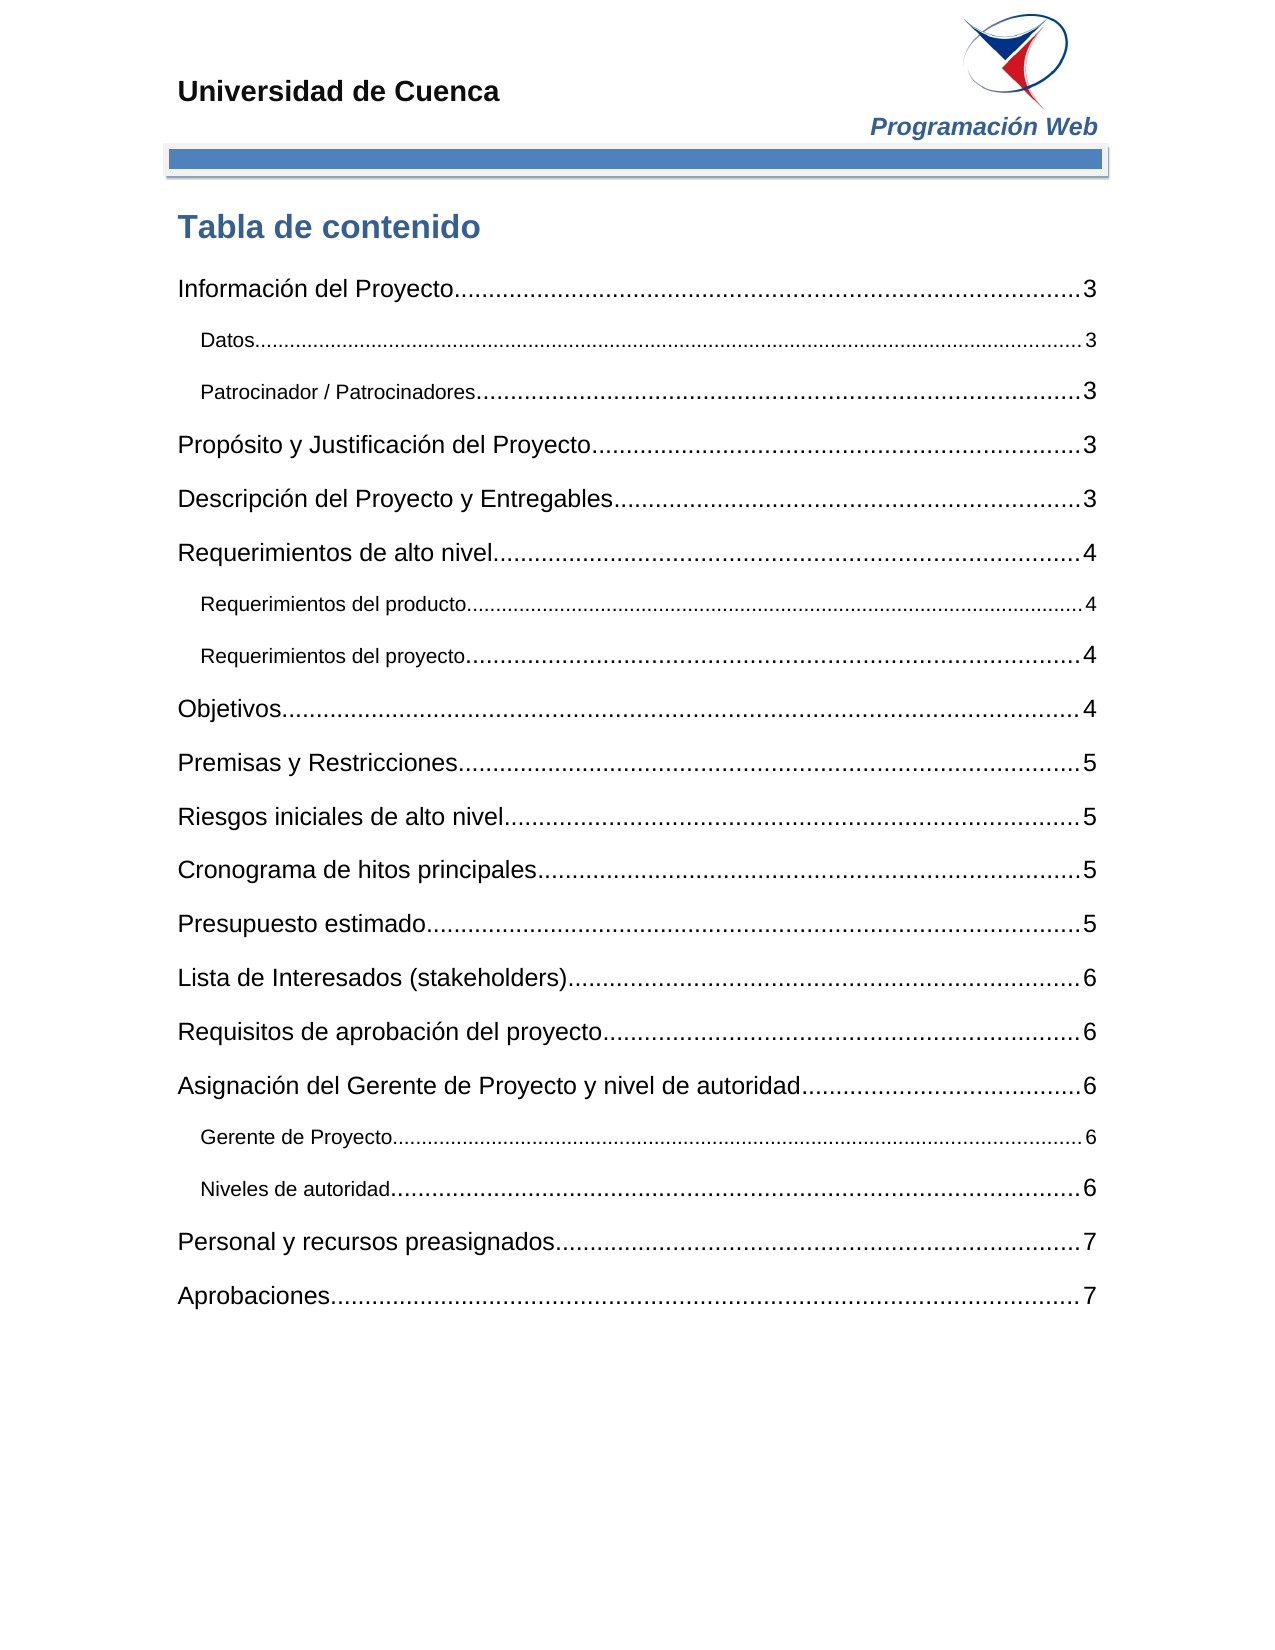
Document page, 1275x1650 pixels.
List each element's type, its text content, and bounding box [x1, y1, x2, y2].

text Cronograma de hitos principales 5 [177, 855, 1098, 884]
text Requerimientos de alto nivel 4 [177, 538, 1098, 566]
text Riesgos iniciales de alto nivel 5 [177, 801, 1098, 830]
text Propósito y Justificación del Proyecto 3 [177, 430, 1098, 459]
text Asignación del Gerente de Proyecto y nivel de autoridad 6 [177, 1071, 1098, 1099]
picture [956, 9, 1072, 113]
text Requerimientos del producto 4 [200, 592, 1098, 616]
text Objetivos 4 [177, 694, 1098, 722]
text Personal y recursos preasignados 7 [177, 1227, 1098, 1256]
text Requisitos de aprobación del proyecto 6 [177, 1017, 1098, 1046]
text Lista de Interesados (stakeholders) 6 [177, 963, 1098, 992]
text Datos 3 [200, 328, 1098, 352]
text Tabla de contenido [177, 207, 1098, 245]
text Niveles de autoridad 6 [200, 1173, 1098, 1202]
text Patrocinador / Patrocinadores 3 [200, 376, 1098, 405]
text Gerente de Proyecto 6 [200, 1124, 1098, 1148]
text Requerimientos del proyecto 4 [200, 640, 1098, 669]
text Información del Proyecto 3 [177, 274, 1098, 303]
text Aprobaciones 7 [177, 1281, 1098, 1309]
text Descripción del Proyecto y Entregables 3 [177, 484, 1098, 513]
text Presupuesto estimado 5 [177, 909, 1098, 938]
text Premisas y Restricciones 5 [177, 748, 1098, 776]
